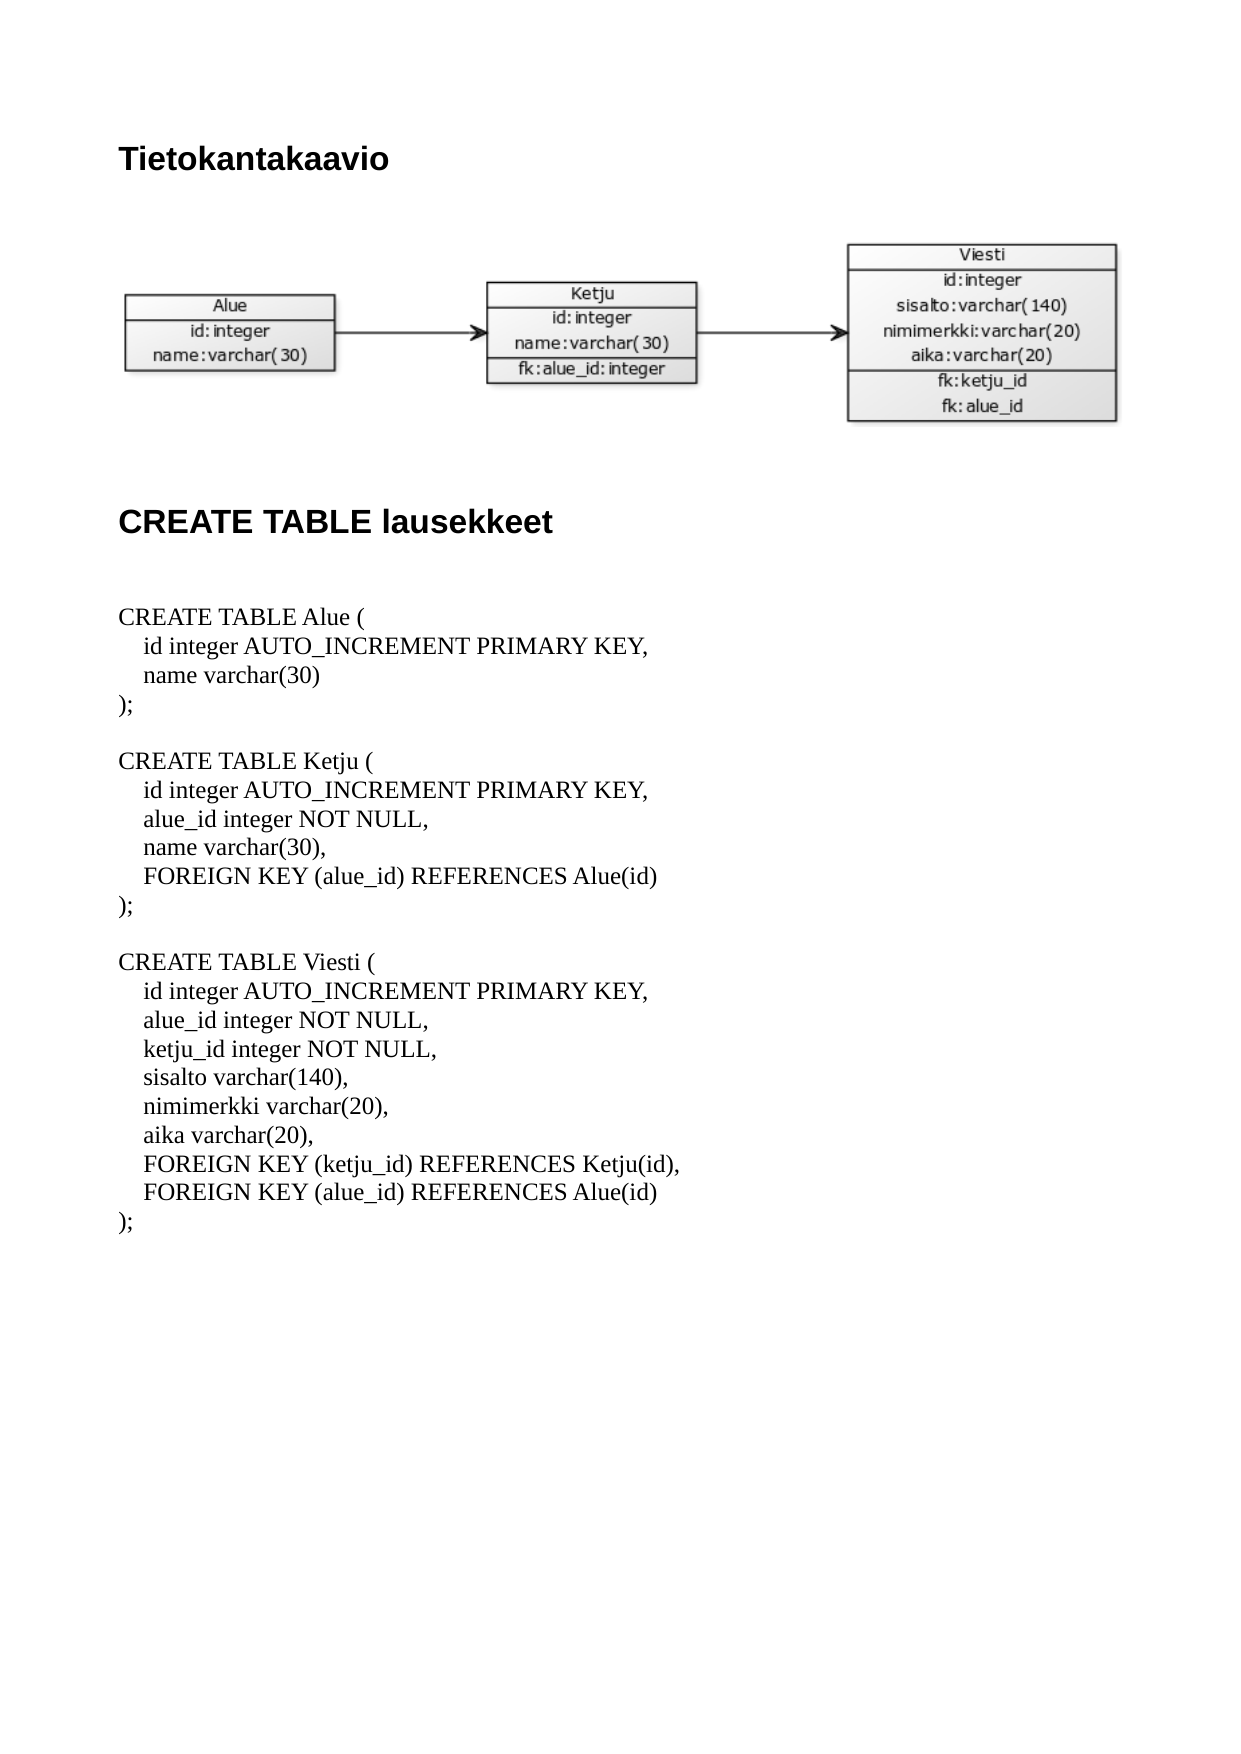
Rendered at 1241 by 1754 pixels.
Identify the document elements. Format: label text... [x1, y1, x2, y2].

text FOREIGN KEY (ketju_id) REFERENCES Ketju(id), [118, 1149, 1122, 1177]
text CREATE TABLE Alue ( [118, 602, 1122, 631]
text id integer AUTO_INCREMENT PRIMARY KEY, [118, 976, 1122, 1005]
text ); [118, 1206, 1122, 1235]
text alue_id integer NOT NULL, [118, 804, 1122, 832]
subtitle CREATE TABLE lausekkeet [118, 502, 1122, 541]
text name varchar(30), [118, 832, 1122, 861]
text nimimerkki varchar(20), [118, 1091, 1122, 1120]
text id integer AUTO_INCREMENT PRIMARY KEY, [118, 631, 1122, 660]
text ); [118, 890, 1122, 919]
text alue_id integer NOT NULL, [118, 1005, 1122, 1034]
text FOREIGN KEY (alue_id) REFERENCES Alue(id) [118, 861, 1122, 890]
text CREATE TABLE Viesti ( [118, 947, 1122, 976]
text aika varchar(20), [118, 1120, 1122, 1149]
text FOREIGN KEY (alue_id) REFERENCES Alue(id) [118, 1177, 1122, 1206]
text ); [118, 689, 1122, 717]
picture [118, 239, 1123, 427]
text ketju_id integer NOT NULL, [118, 1034, 1122, 1062]
text name varchar(30) [118, 660, 1122, 689]
text id integer AUTO_INCREMENT PRIMARY KEY, [118, 775, 1122, 804]
text CREATE TABLE Ketju ( [118, 746, 1122, 775]
text sisalto varchar(140), [118, 1062, 1122, 1091]
subtitle Tietokantakaavio [118, 139, 1122, 178]
